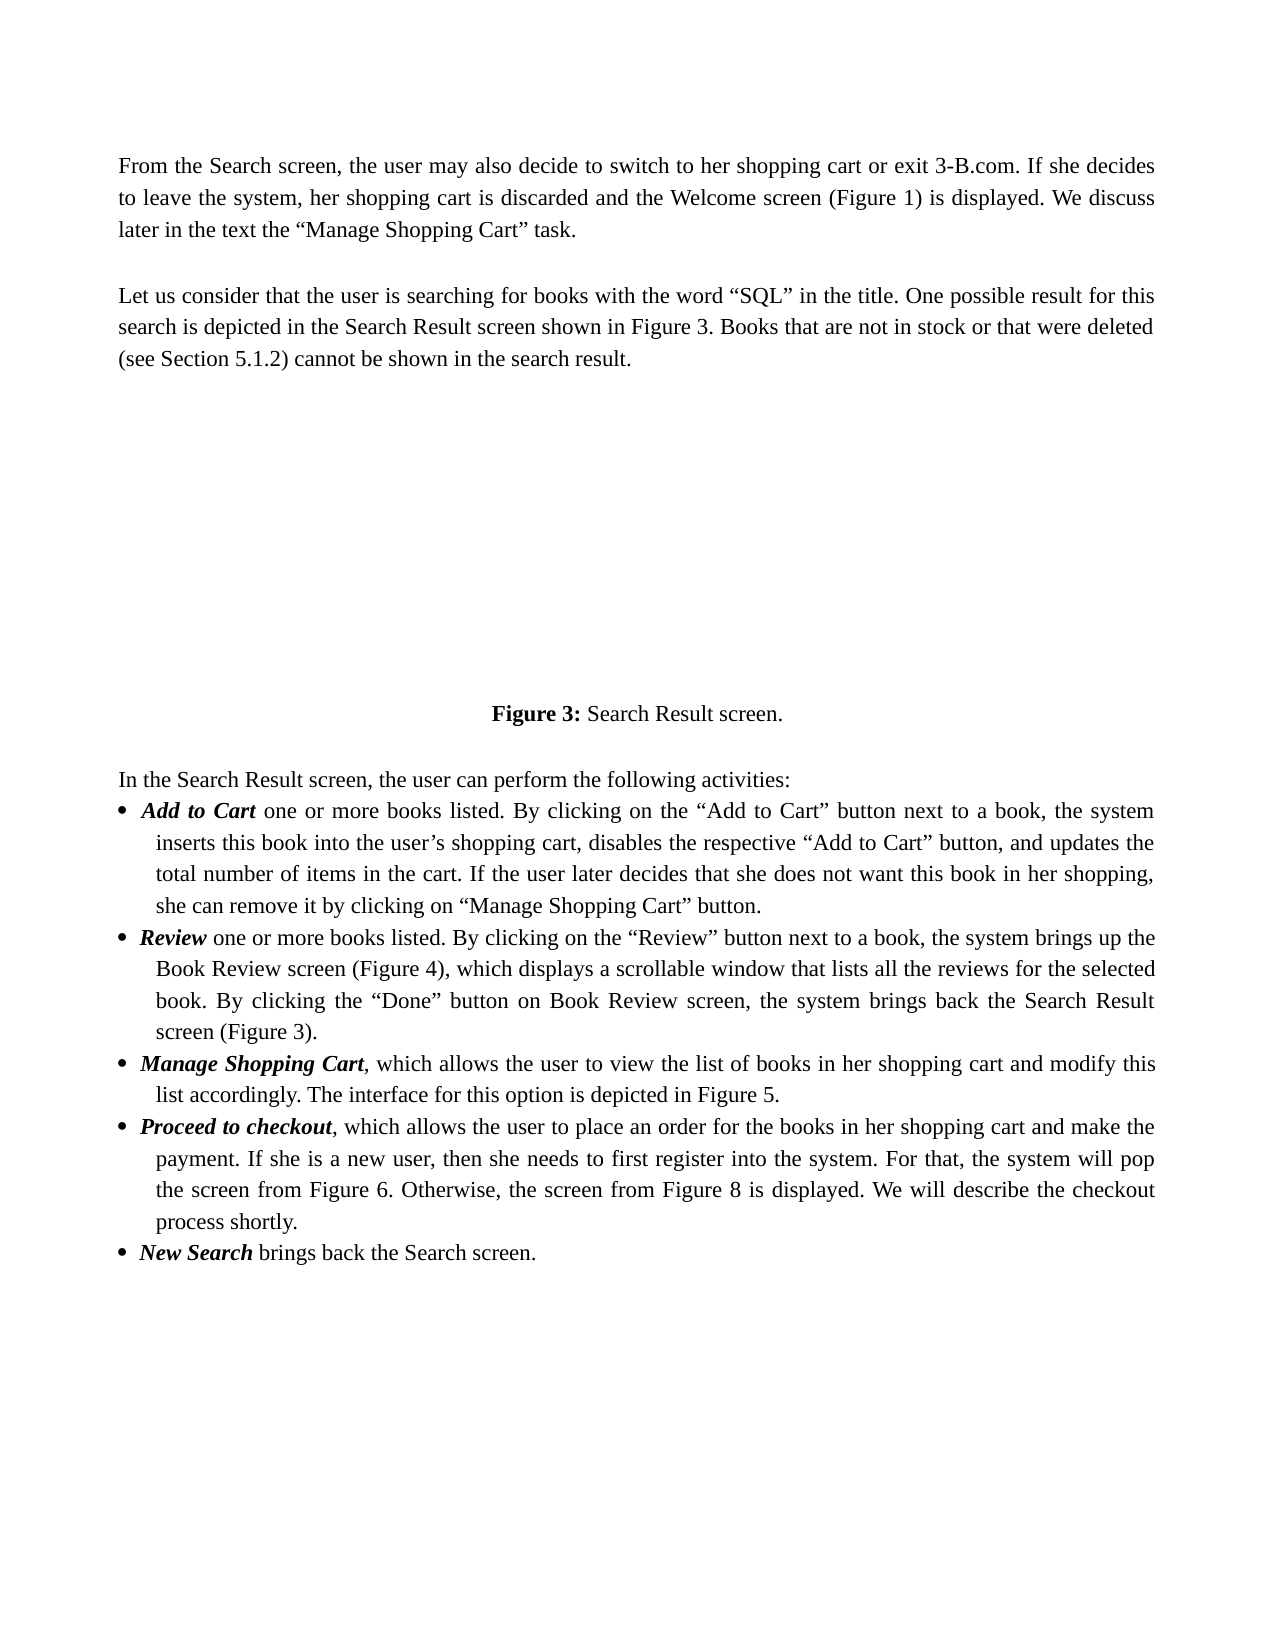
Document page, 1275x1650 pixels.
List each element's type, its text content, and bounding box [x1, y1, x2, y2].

text · Proceed to checkout, which allows the user to place an order for the books in her shopping cart and make the payment. If she is a new user, then she needs to first register into the system. For that, the system will pop the screen from Figure 6. Otherwise, the screen from Figure 8 is displayed. We will describe the checkout process shortly. [118, 1113, 1157, 1234]
text · Manage Shopping Cart, which allows the user to view the list of books in her shopping cart and modify this list accordingly. The interface for this option is depicted in Figure 5. [118, 1050, 1157, 1108]
text · New Search brings back the Search screen. [118, 1239, 1157, 1266]
text From the Search screen, the user may also decide to switch to her shopping cart or exit 3-B.com. If she decides to leave the system, her shopping cart is discarded and the Welcome screen (Figure 1) is displayed. We discuss later in the text the “Manage Shopping Cart” task. [118, 153, 1157, 242]
text In the Search Result screen, the user can perform the following activities: [118, 766, 1157, 792]
text · Add to Cart one or more books listed. By clicking on the “Add to Cart” button next to a book, the system inserts this book into the user’s shopping cart, disables the respective “Add to Cart” button, and updates the total number of items in the cart. If the user later decides that she does not want this book in her shopping, she can remove it by clicking on “Manage Shopping Cart” button. [118, 797, 1157, 918]
text Let us consider that the user is searching for books with the word “SQL” in the title. One possible result for this search is depicted in the Search Result screen shown in Figure 3. Books that are not in stock or that were deleted (see Section 5.1.2) cannot be shown in the search result. [118, 282, 1157, 371]
text · Review one or more books listed. By clicking on the “Review” button next to a book, the system brings up the Book Review screen (Figure 4), which displays a scrollable window that lists all the reviews for the selected book. By clicking the “Done” button on Book Review screen, the system brings back the Search Result screen (Figure 3). [118, 924, 1157, 1045]
text Figure 3: Search Result screen. [118, 700, 1157, 726]
